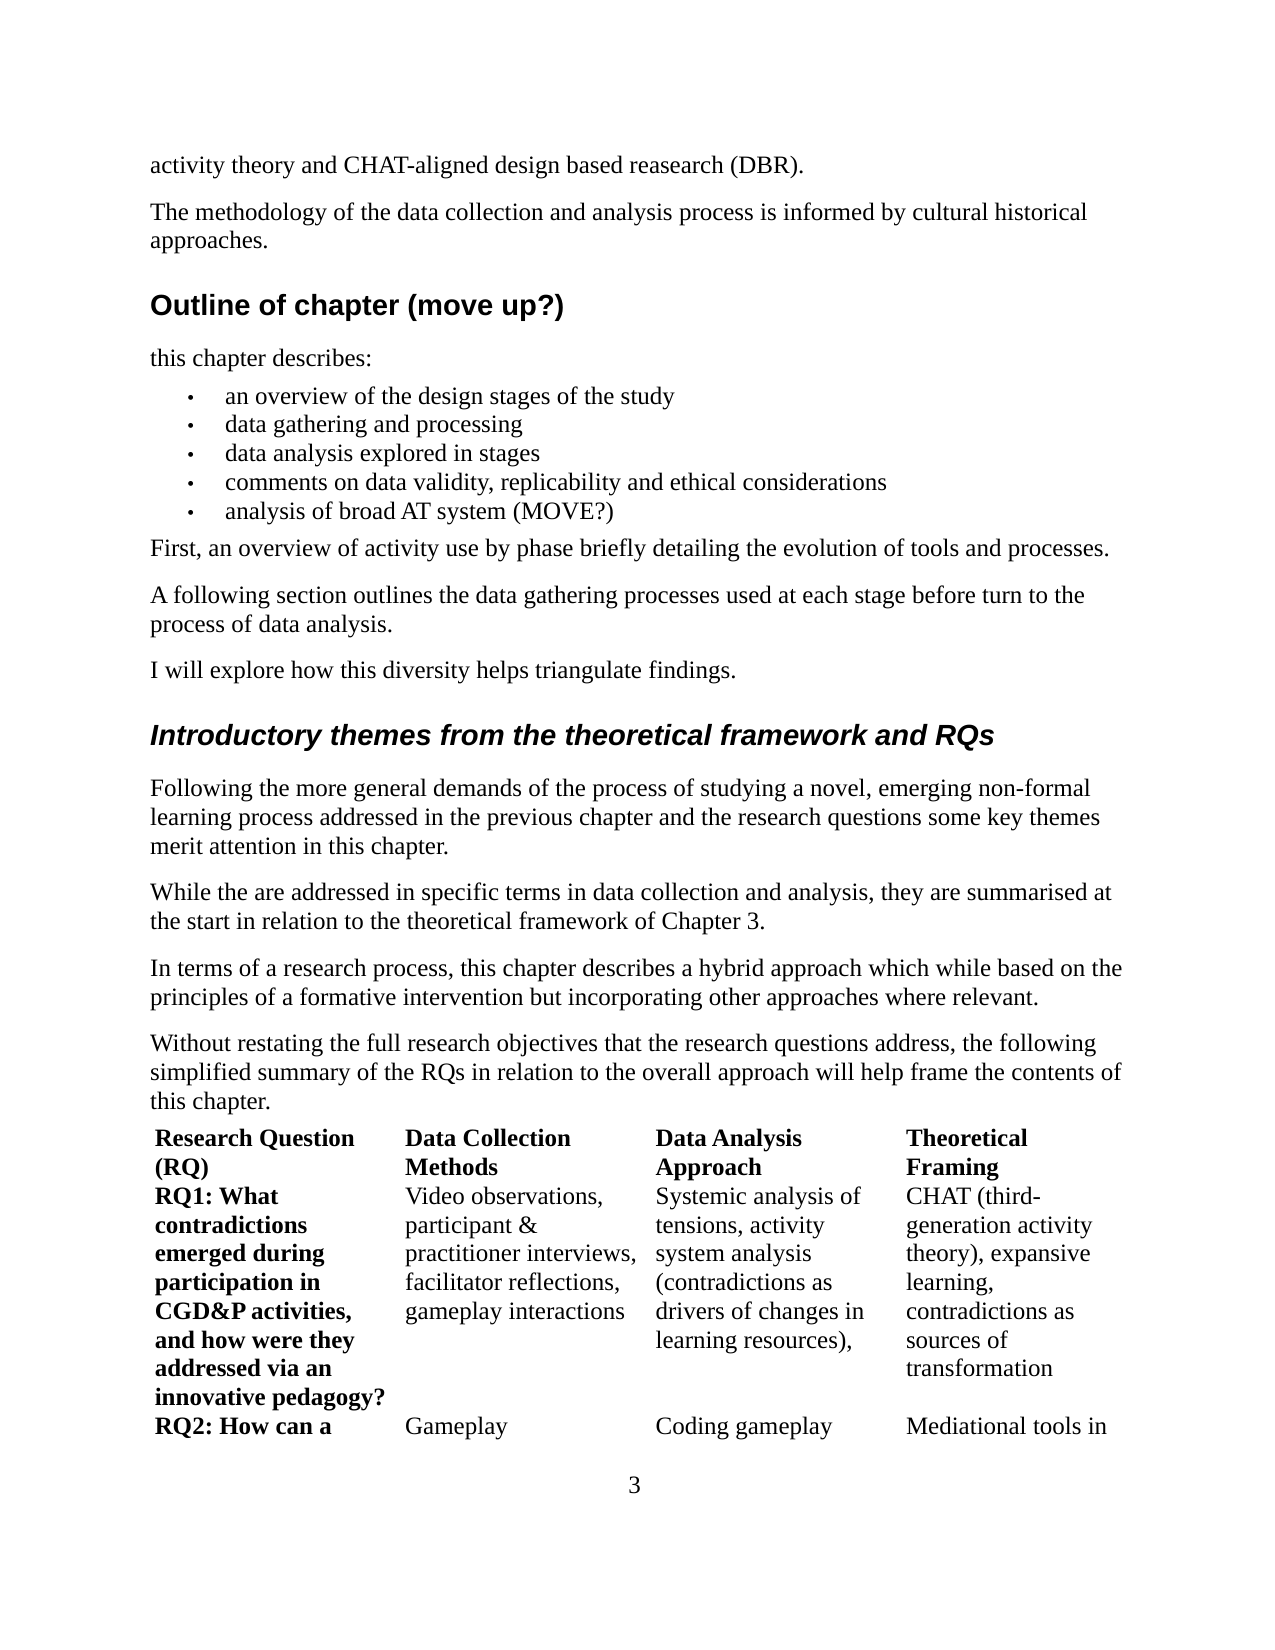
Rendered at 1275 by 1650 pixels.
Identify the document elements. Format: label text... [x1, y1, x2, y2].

table_cell Gameplay [400, 1411, 651, 1440]
text The methodology of the data collection and analysis process is informed by cultural historical approaches. [150, 197, 1125, 254]
table_header Theoretical Framing [901, 1124, 1125, 1181]
table_cell Systemic analysis of tensions, activity system analysis (contradictions as drivers of changes in learning resources), [651, 1181, 901, 1411]
table_cell RQ2: How can a [150, 1411, 400, 1440]
list an overview of the design stages of the study [187, 381, 1125, 409]
text While the are addressed in specific terms in data collection and analysis, they are summarised at the start in relation to the theoretical framework of Chapter 3. [150, 877, 1125, 935]
subtitle Outline of chapter (move up?) [150, 288, 1125, 322]
table_header Data Analysis Approach [651, 1124, 901, 1181]
text In terms of a research process, this chapter describes a hybrid approach which while based on the principles of a formative intervention but incorporating other approaches where relevant. [150, 953, 1125, 1010]
text Following the more general demands of the process of studying a novel, emerging non-formal learning process addressed in the previous chapter and the research questions some key themes merit attention in this chapter. [150, 773, 1125, 859]
table_cell RQ1: What contradictions emerged during participation in CGD&P activities, and how were they addressed via an innovative pedagogy? [150, 1181, 400, 1411]
table_cell Coding gameplay [651, 1411, 901, 1440]
list analysis of broad AT system (MOVE?) [187, 496, 1125, 524]
text I will explore how this diversity helps triangulate findings. [150, 656, 1125, 684]
text First, an overview of activity use by phase briefly detailing the evolution of tools and processes. [150, 533, 1125, 562]
table_cell Mediational tools in [901, 1411, 1125, 1440]
list data gathering and processing [187, 409, 1125, 438]
text activity theory and CHAT-aligned design based reasearch (DBR). [150, 150, 1125, 179]
subtitle Introductory themes from the theoretical framework and RQs [150, 718, 1125, 752]
text A following section outlines the data gathering processes used at each stage before turn to the process of data analysis. [150, 580, 1125, 638]
table_cell Video observations, participant & practitioner interviews, facilitator reflections, gameplay interactions [400, 1181, 651, 1411]
list data analysis explored in stages [187, 438, 1125, 467]
table_header Research Question (RQ) [150, 1124, 400, 1181]
table_cell CHAT (third-generation activity theory), expansive learning, contradictions as sources of transformation [901, 1181, 1125, 1411]
table_header Data Collection Methods [400, 1124, 651, 1181]
text this chapter describes: [150, 343, 1125, 372]
list comments on data validity, replicability and ethical considerations [187, 467, 1125, 496]
text Without restating the full research objectives that the research questions address, the following simplified summary of the RQs in relation to the overall approach will help frame the contents of this chapter. [150, 1028, 1125, 1114]
